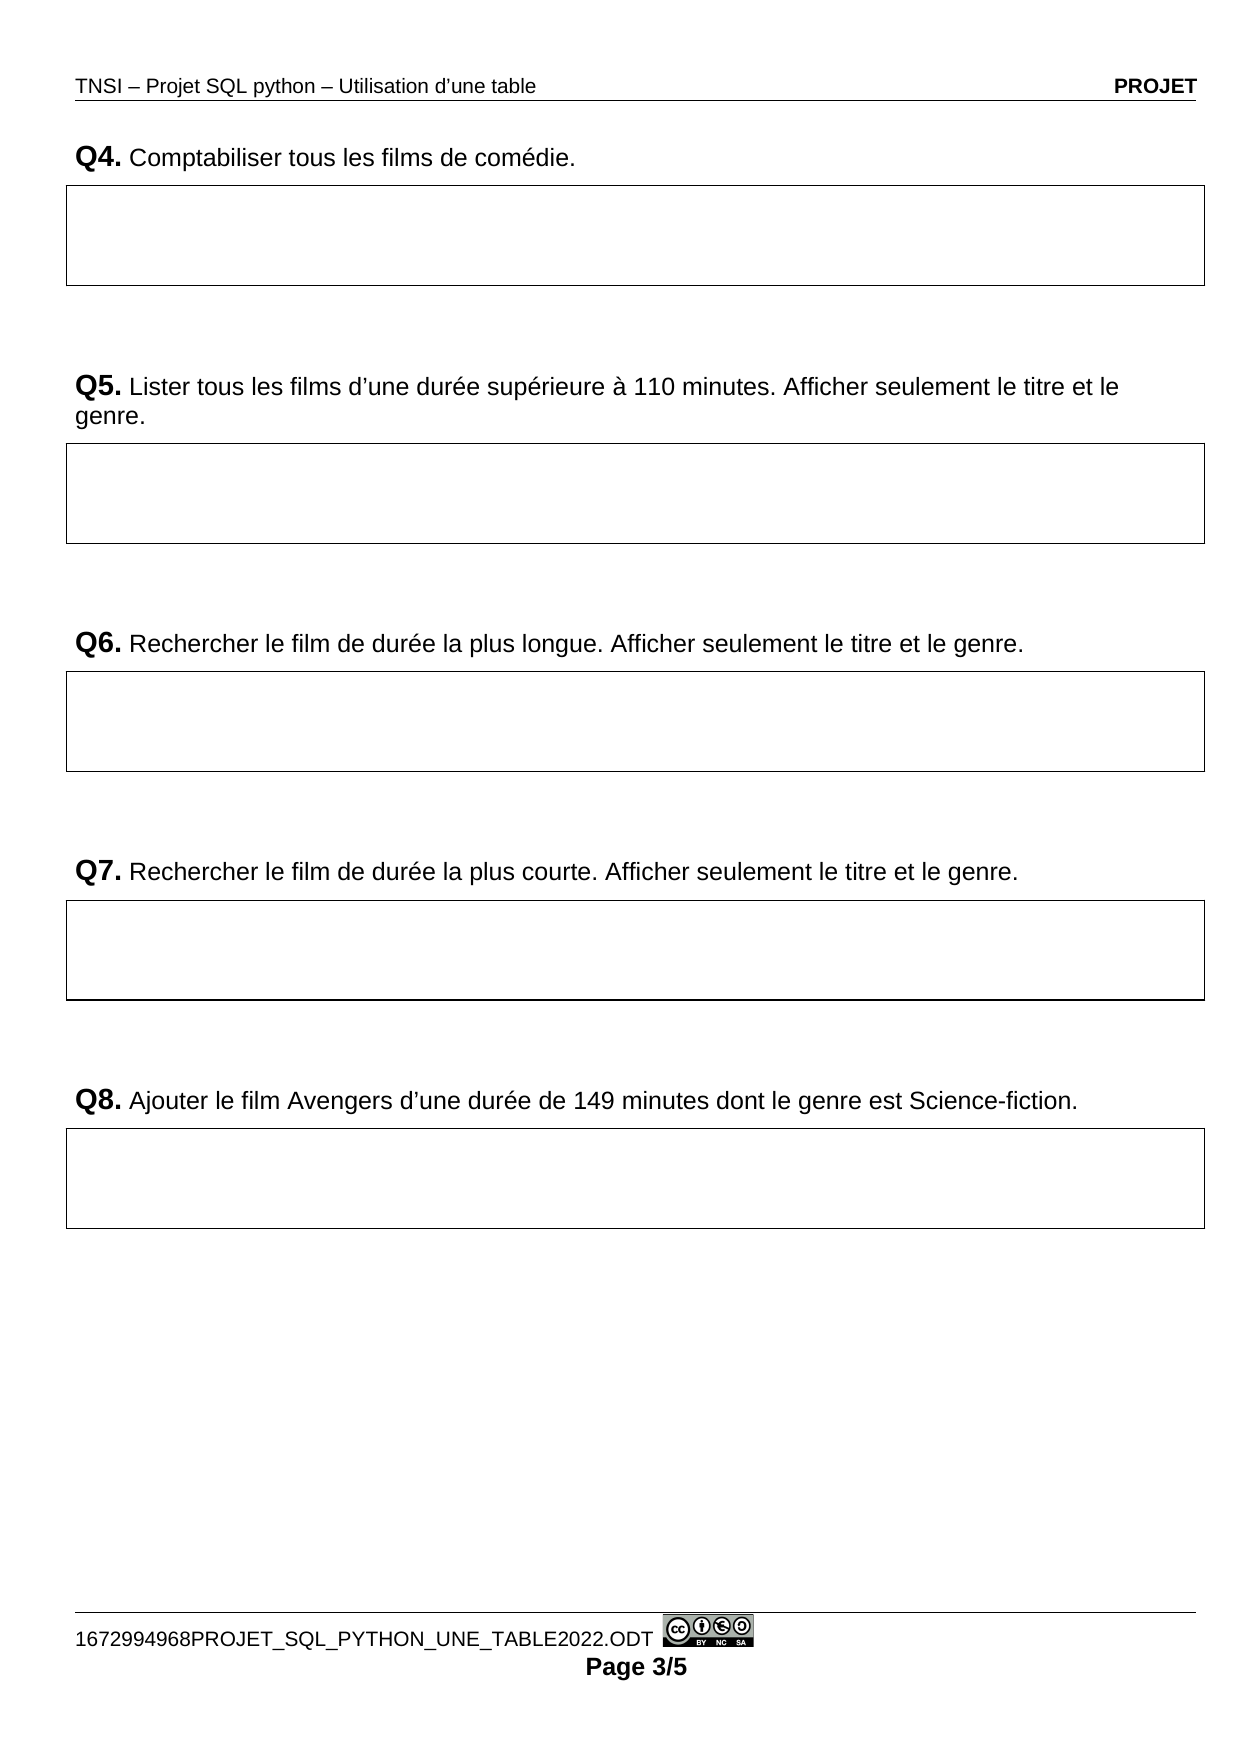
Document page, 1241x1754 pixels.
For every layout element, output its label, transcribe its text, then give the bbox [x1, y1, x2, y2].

picture [662, 1614, 754, 1647]
text Q5. Lister tous les films d’une durée supérieure à 110 minutes. Afficher seulement le titre et le genre. [75, 368, 1196, 430]
text Q4. Comptabiliser tous les films de comédie. [75, 139, 1196, 173]
text Q8. Ajouter le film Avengers d’une durée de 149 minutes dont le genre est Science-fiction. [75, 1082, 1196, 1115]
text Q6. Rechercher le film de durée la plus longue. Afficher seulement le titre et le genre. [75, 625, 1196, 658]
text Q7. Rechercher le film de durée la plus courte. Afficher seulement le titre et le genre. [75, 853, 1196, 887]
